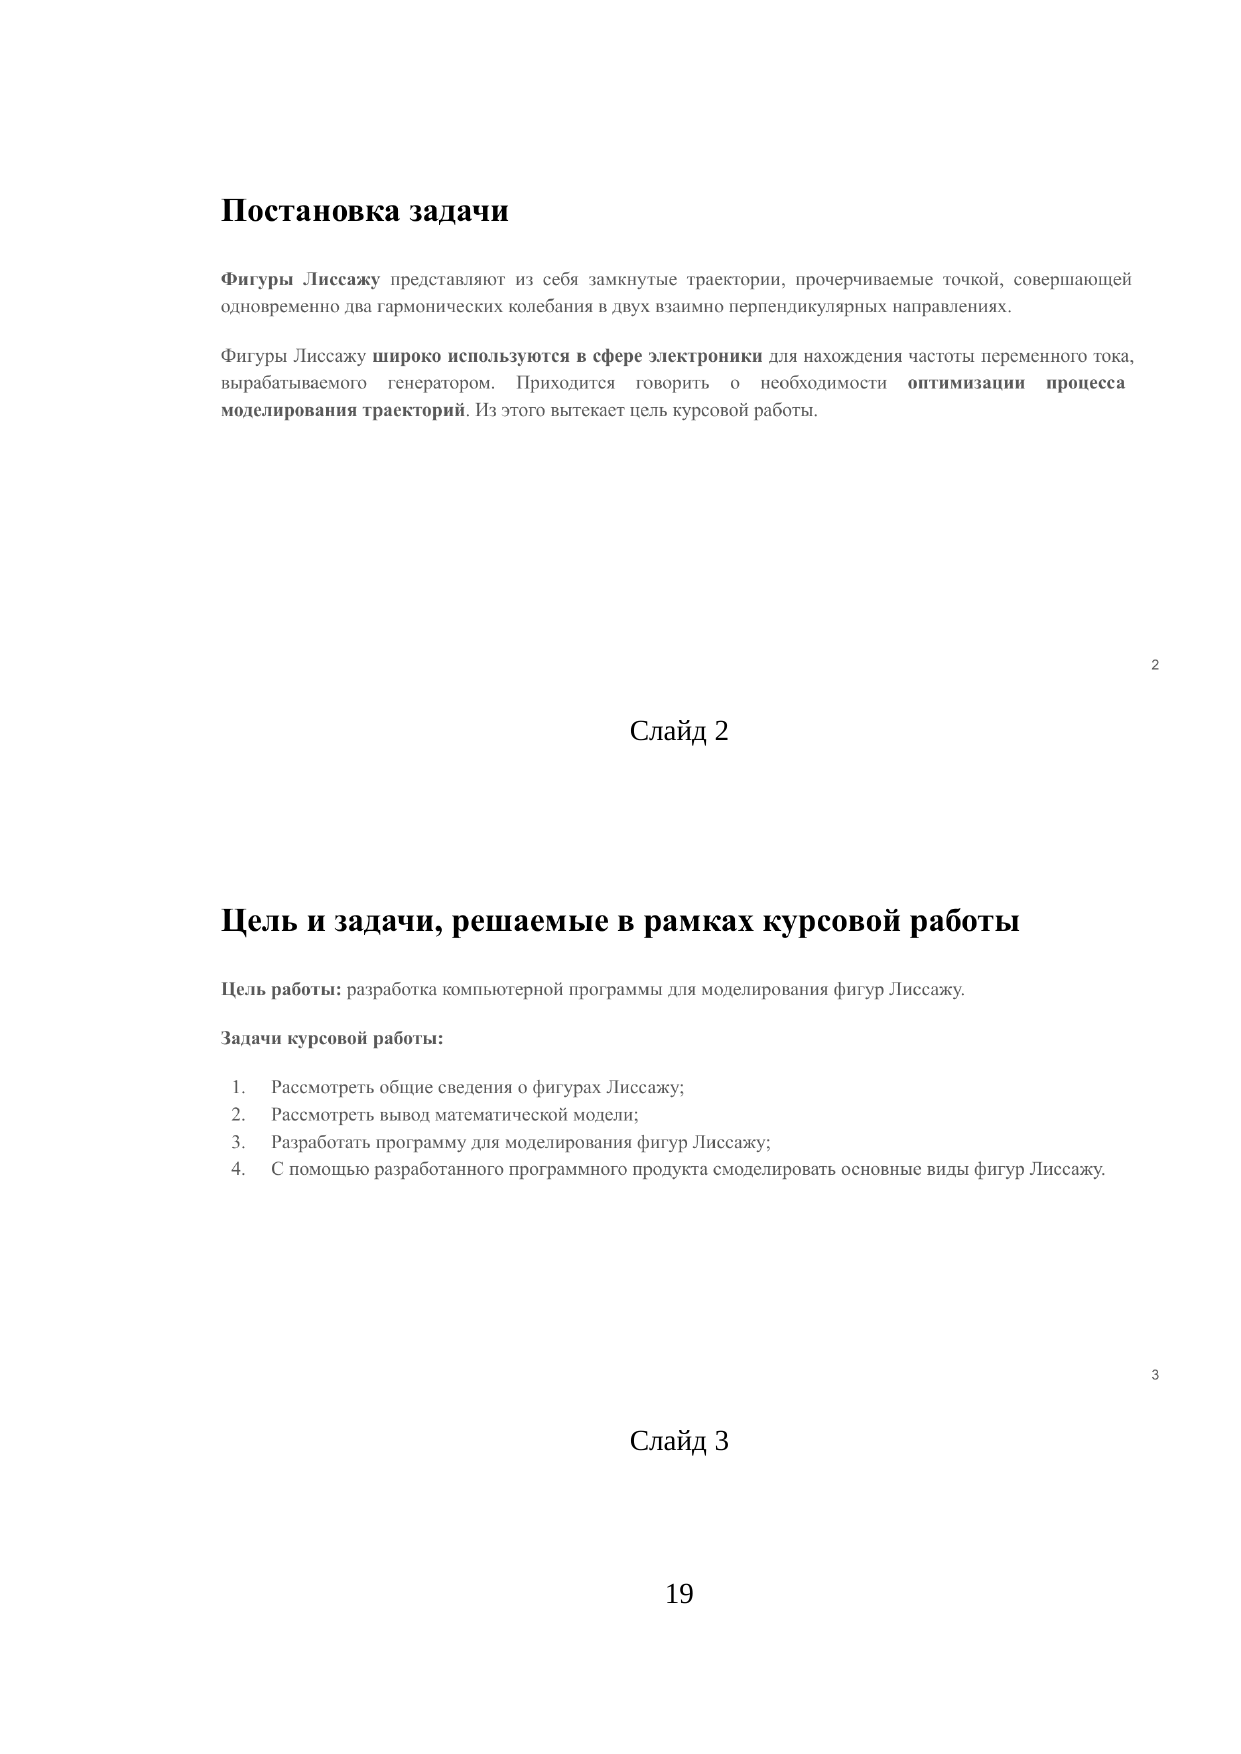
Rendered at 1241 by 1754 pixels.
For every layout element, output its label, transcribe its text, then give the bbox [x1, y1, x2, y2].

picture [177, 130, 1182, 696]
text Слайд 2 [177, 696, 1181, 746]
text Слайд 3 [177, 1406, 1181, 1457]
picture [177, 840, 1182, 1406]
